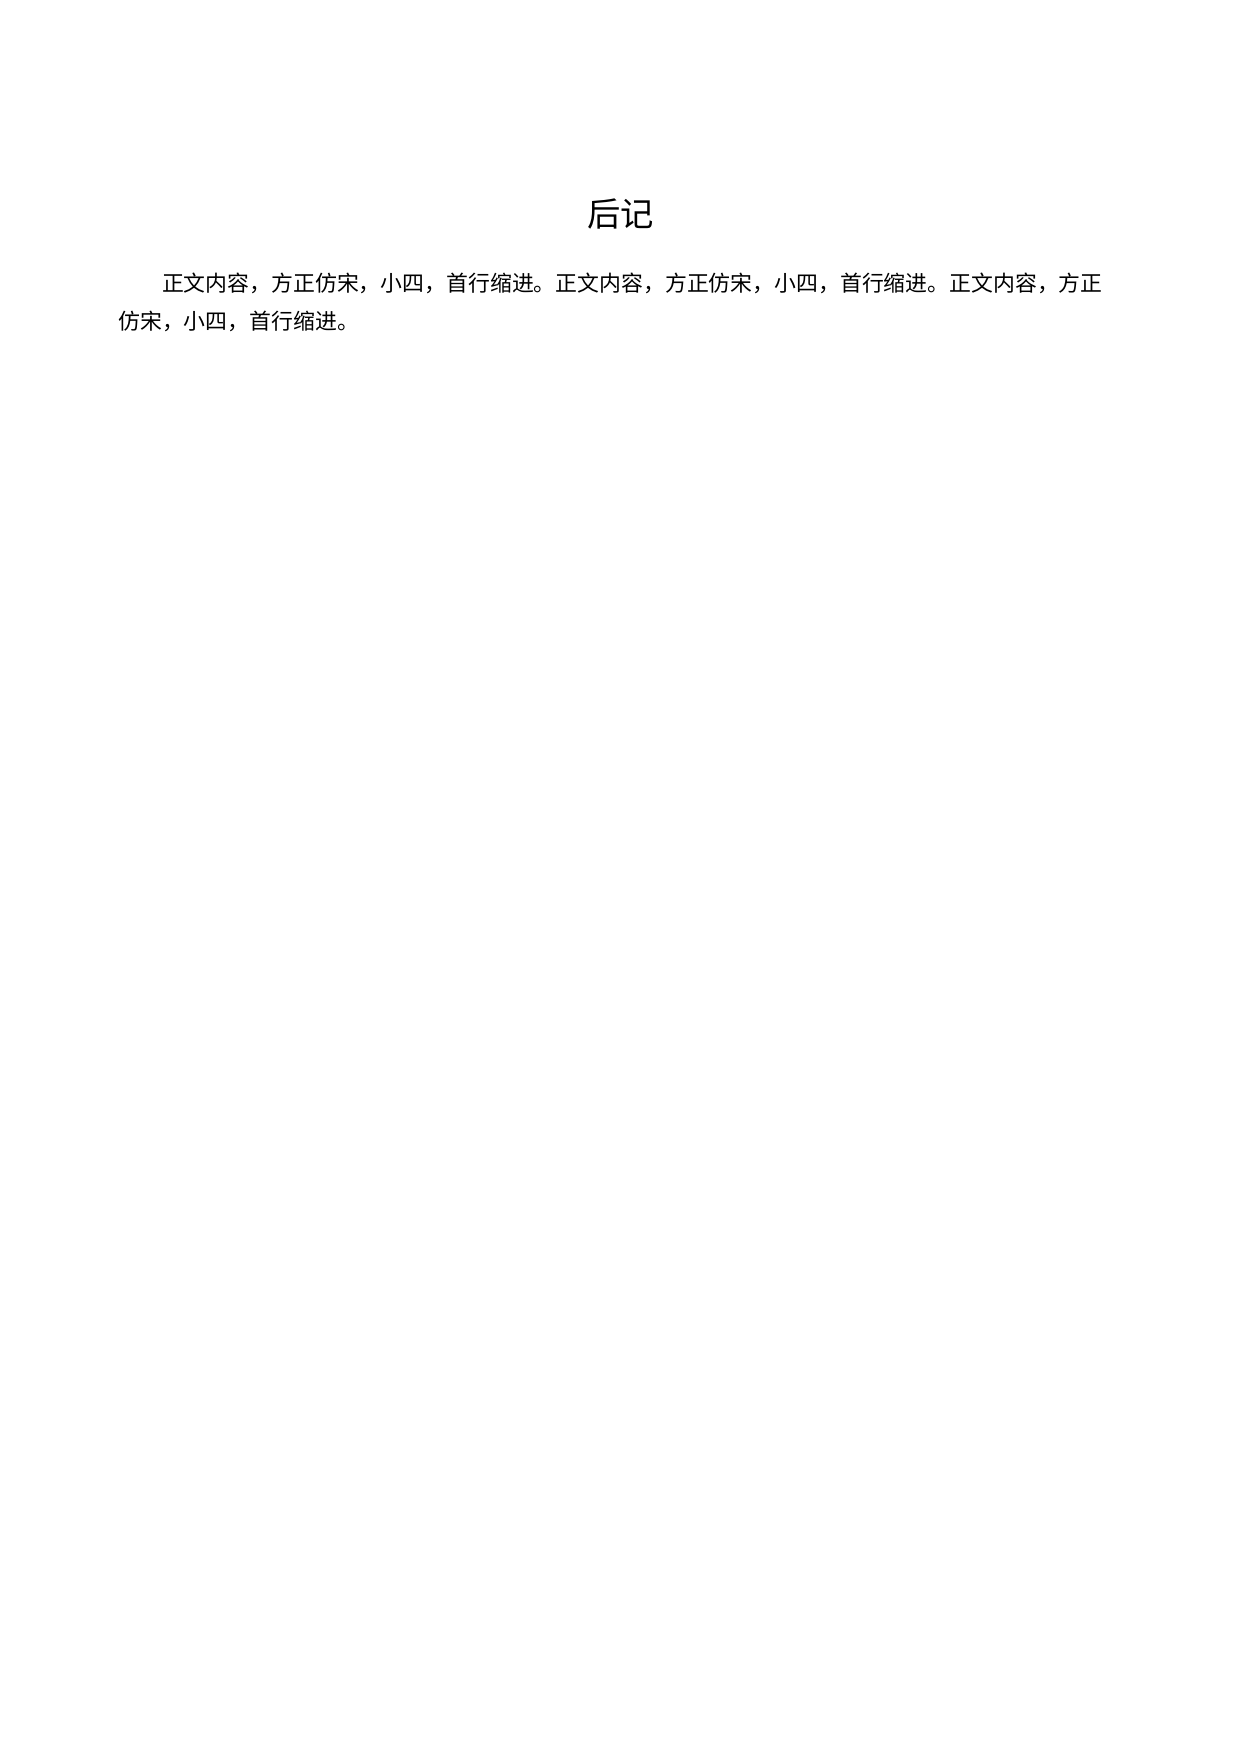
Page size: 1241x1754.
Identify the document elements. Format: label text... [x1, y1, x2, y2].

text 正文内容，方正仿宋，小四，首行缩进。正文内容，方正仿宋，小四，首行缩进。正文内容，方正仿宋，小四，首行缩进。 [118, 266, 1122, 336]
subtitle 后记 [118, 188, 1122, 236]
